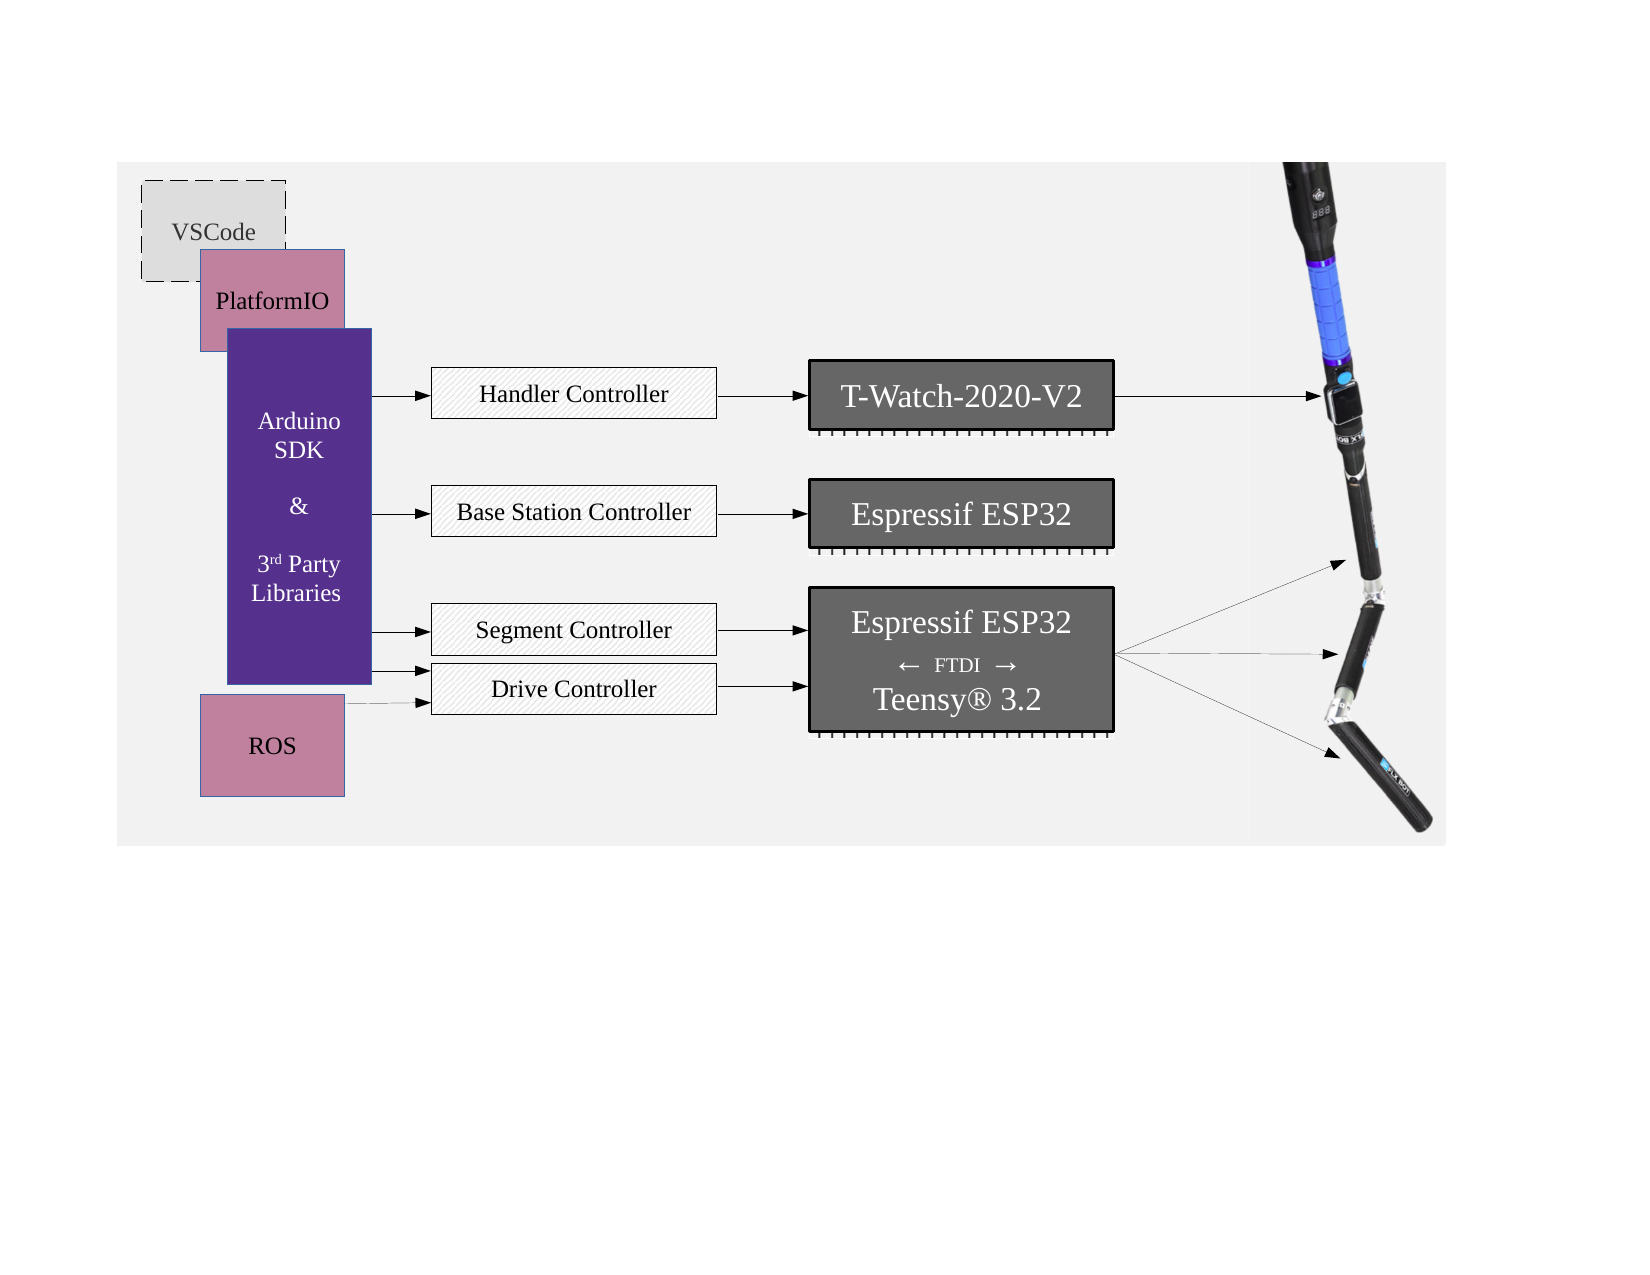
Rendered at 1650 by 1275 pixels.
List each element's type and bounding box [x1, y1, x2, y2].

picture [432, 368, 716, 418]
picture [810, 549, 1113, 555]
picture [810, 431, 1113, 436]
picture [432, 486, 716, 536]
picture [1249, 162, 1446, 843]
picture [810, 733, 1113, 738]
picture [432, 664, 716, 714]
picture [432, 604, 716, 655]
